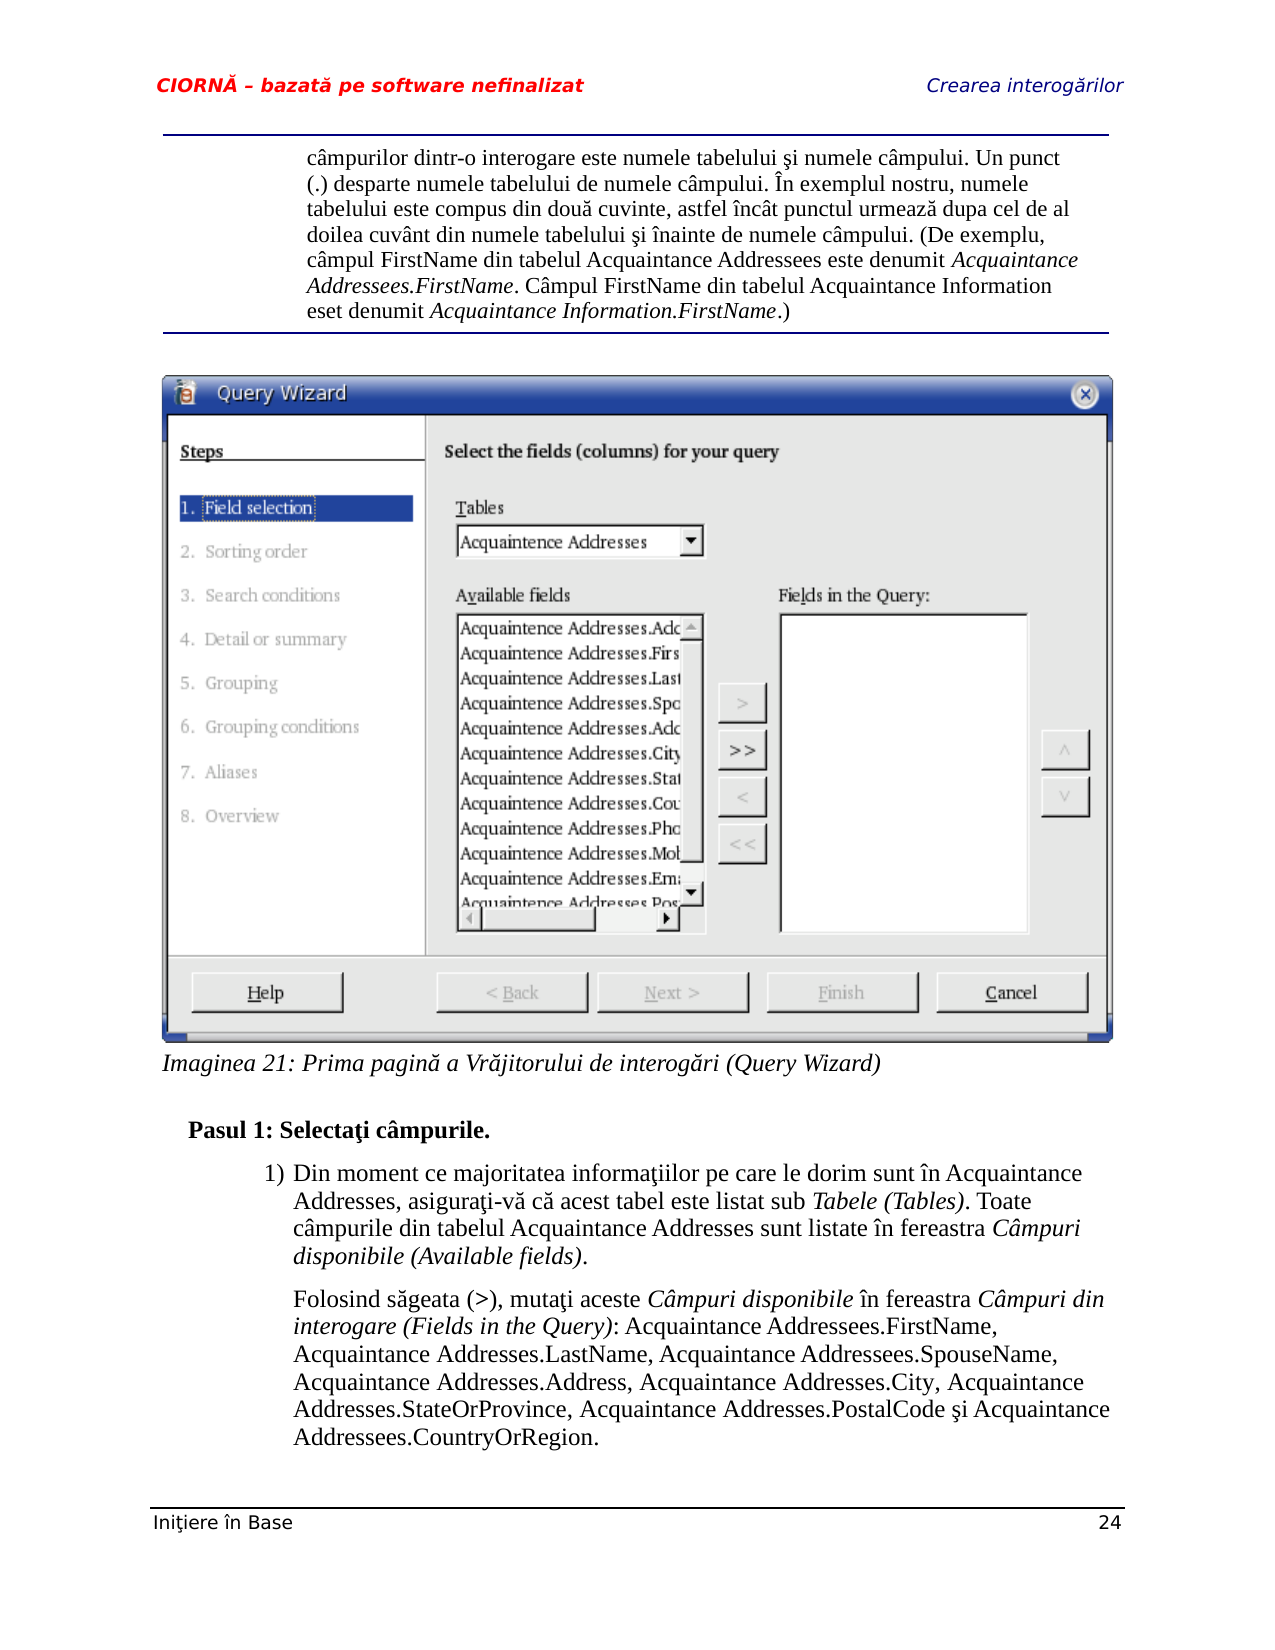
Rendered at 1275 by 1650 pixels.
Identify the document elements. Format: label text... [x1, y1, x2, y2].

list Folosind săgeata (>), mutaţi aceste Câmpuri disponibile în fereastra Câmpuri din interogare (Fields in the Query): Acquaintance Addressees.FirstName, Acquaintance Addresses.LastName, Acquaintance Addressees.SpouseName, Acquaintance Addresses.Address, Acquaintance Addresses.City, Acquaintance Addresses.StateOrProvince, Acquaintance Addresses.PostalCode şi Acquaintance Addressees.CountryOrRegion. [263, 1285, 1125, 1451]
picture [161, 375, 1114, 1043]
list Din moment ce majoritatea informaţiilor pe care le dorim sunt în Acquaintance Addresses, asiguraţi-vă că acest tabel este listat sub Tabele (Tables). Toate câmpurile din tabelul Acquaintance Addresses sunt listate în fereastra Câmpuri disponibile (Available fields). [263, 1159, 1125, 1270]
text Imaginea 21: Prima pagină a Vrăjitorului de interogări (Query Wizard) [162, 1049, 1113, 1077]
table_header [163, 136, 283, 332]
table_header câmpurilor dintr-o interogare este numele tabelului şi numele câmpului. Un punct (.) desparte numele tabelului de numele câmpului. În exemplul nostru, numele tabelului este compus din două cuvinte, astfel încât punctul urmează dupa cel de al doilea cuvânt din numele tabelului şi înainte de numele câmpului. (De exemplu, câmpul FirstName din tabelul Acquaintance Addressees este denumit Acquaintance Addressees.FirstName. Câmpul FirstName din tabelul Acquaintance Information eset denumit Acquaintance Information.FirstName.) [283, 136, 1109, 332]
text Pasul 1: Selectaţi câmpurile. [188, 1117, 1125, 1144]
